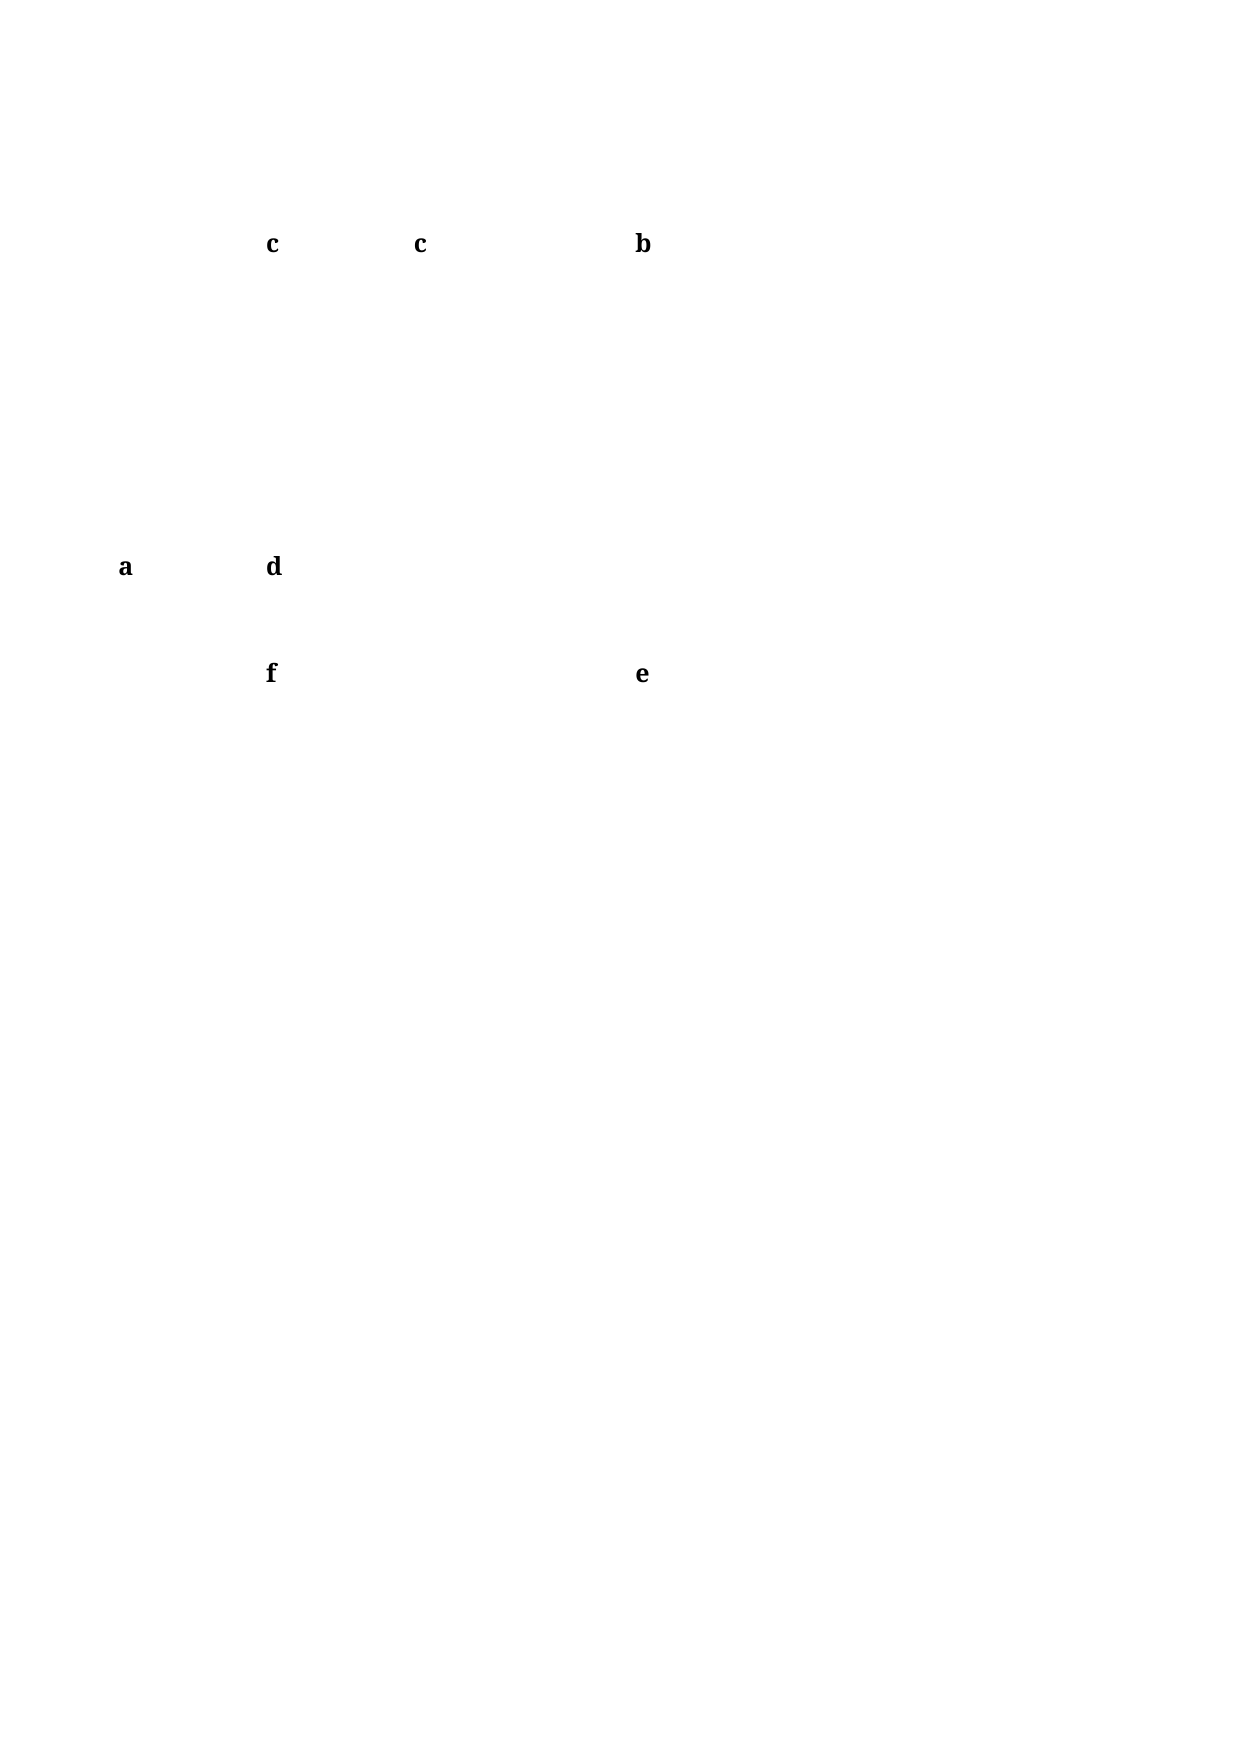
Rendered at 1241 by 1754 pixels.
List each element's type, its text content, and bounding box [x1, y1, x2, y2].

text a d [118, 548, 1122, 582]
text f e [118, 656, 1122, 690]
text c c b [118, 226, 1122, 260]
